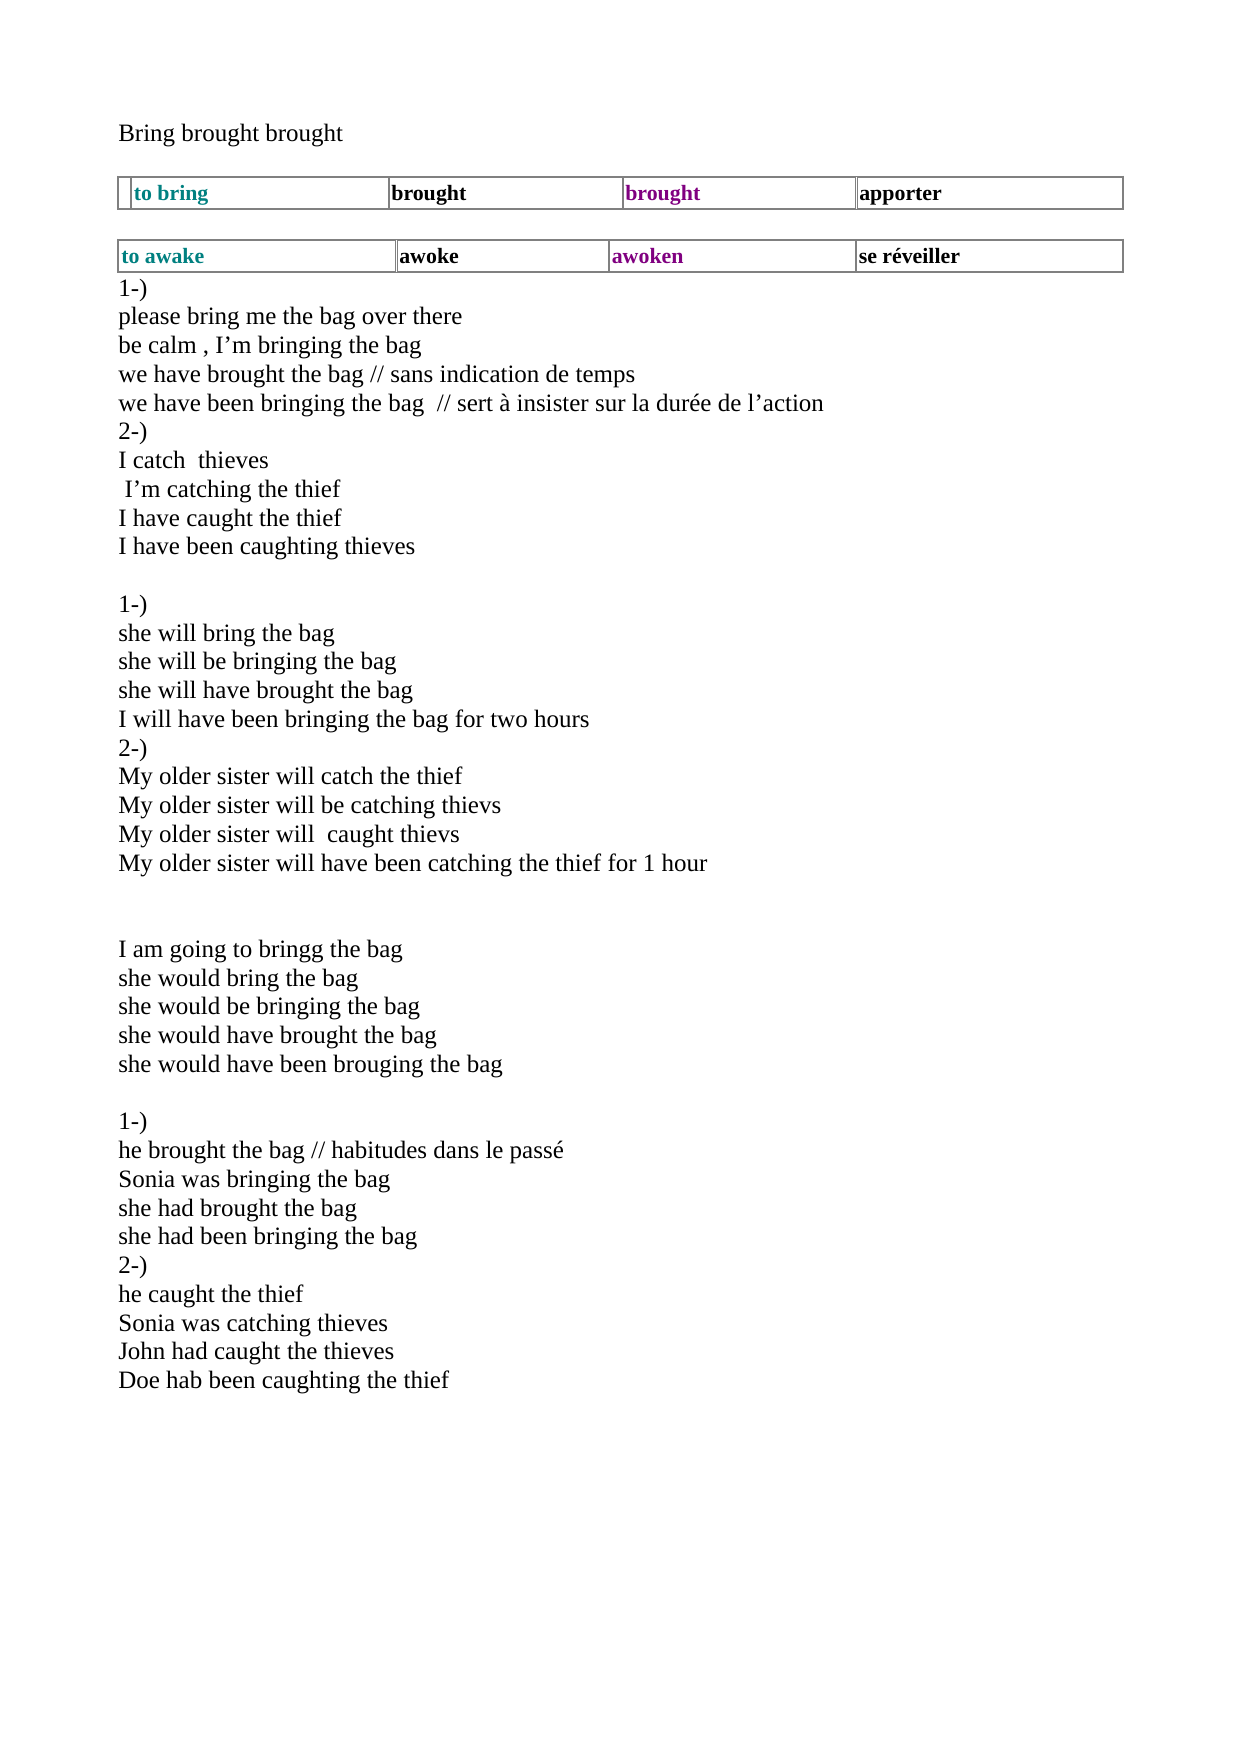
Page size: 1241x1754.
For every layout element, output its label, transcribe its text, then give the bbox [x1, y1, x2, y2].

text she would have brought the bag [118, 1020, 1122, 1049]
text I have been caughting thieves [118, 531, 1122, 560]
text Sonia was bringing the bag [118, 1164, 1122, 1193]
table_header [119, 178, 130, 208]
text she would have been brouging the bag [118, 1049, 1122, 1078]
text please bring me the bag over there [118, 301, 1122, 330]
text I’m catching the thief [118, 474, 1122, 503]
table_header awoke [398, 241, 608, 271]
text My older sister will caught thievs [118, 819, 1122, 848]
table_header to bring [132, 178, 388, 208]
table_header to awake [119, 241, 395, 271]
text I have caught the thief [118, 503, 1122, 531]
text she would bring the bag [118, 963, 1122, 991]
text she will have brought the bag [118, 675, 1122, 704]
text be calm , I’m bringing the bag [118, 330, 1122, 359]
text 2-) [118, 416, 1122, 445]
text My older sister will be catching thievs [118, 790, 1122, 819]
text My older sister will catch the thief [118, 761, 1122, 790]
text he caught the thief [118, 1279, 1122, 1308]
text 1-) [118, 589, 1122, 618]
text she will bring the bag [118, 618, 1122, 646]
table_header se réveiller [857, 241, 1122, 271]
text I catch thieves [118, 445, 1122, 474]
text he brought the bag // habitudes dans le passé [118, 1135, 1122, 1164]
text John had caught the thieves [118, 1336, 1122, 1365]
text we have brought the bag // sans indication de temps [118, 359, 1122, 388]
text she had brought the bag [118, 1193, 1122, 1221]
text Bring brought brought [118, 118, 1122, 147]
text 2-) [118, 733, 1122, 761]
table_header brought [390, 178, 622, 208]
text she will be bringing the bag [118, 646, 1122, 675]
text I am going to bringg the bag [118, 934, 1122, 963]
text I will have been bringing the bag for two hours [118, 704, 1122, 733]
text she had been bringing the bag [118, 1221, 1122, 1250]
text 1-) [118, 1106, 1122, 1135]
text Sonia was catching thieves [118, 1308, 1122, 1336]
text 1-) [118, 273, 1122, 301]
text My older sister will have been catching the thief for 1 hour [118, 848, 1122, 876]
text she would be bringing the bag [118, 991, 1122, 1020]
text 2-) [118, 1250, 1122, 1279]
text Doe hab been caughting the thief [118, 1365, 1122, 1394]
table_header awoken [610, 241, 855, 271]
table_header apporter [858, 178, 1122, 208]
text we have been bringing the bag // sert à insister sur la durée de l’action [118, 388, 1122, 416]
table_header brought [624, 178, 855, 208]
